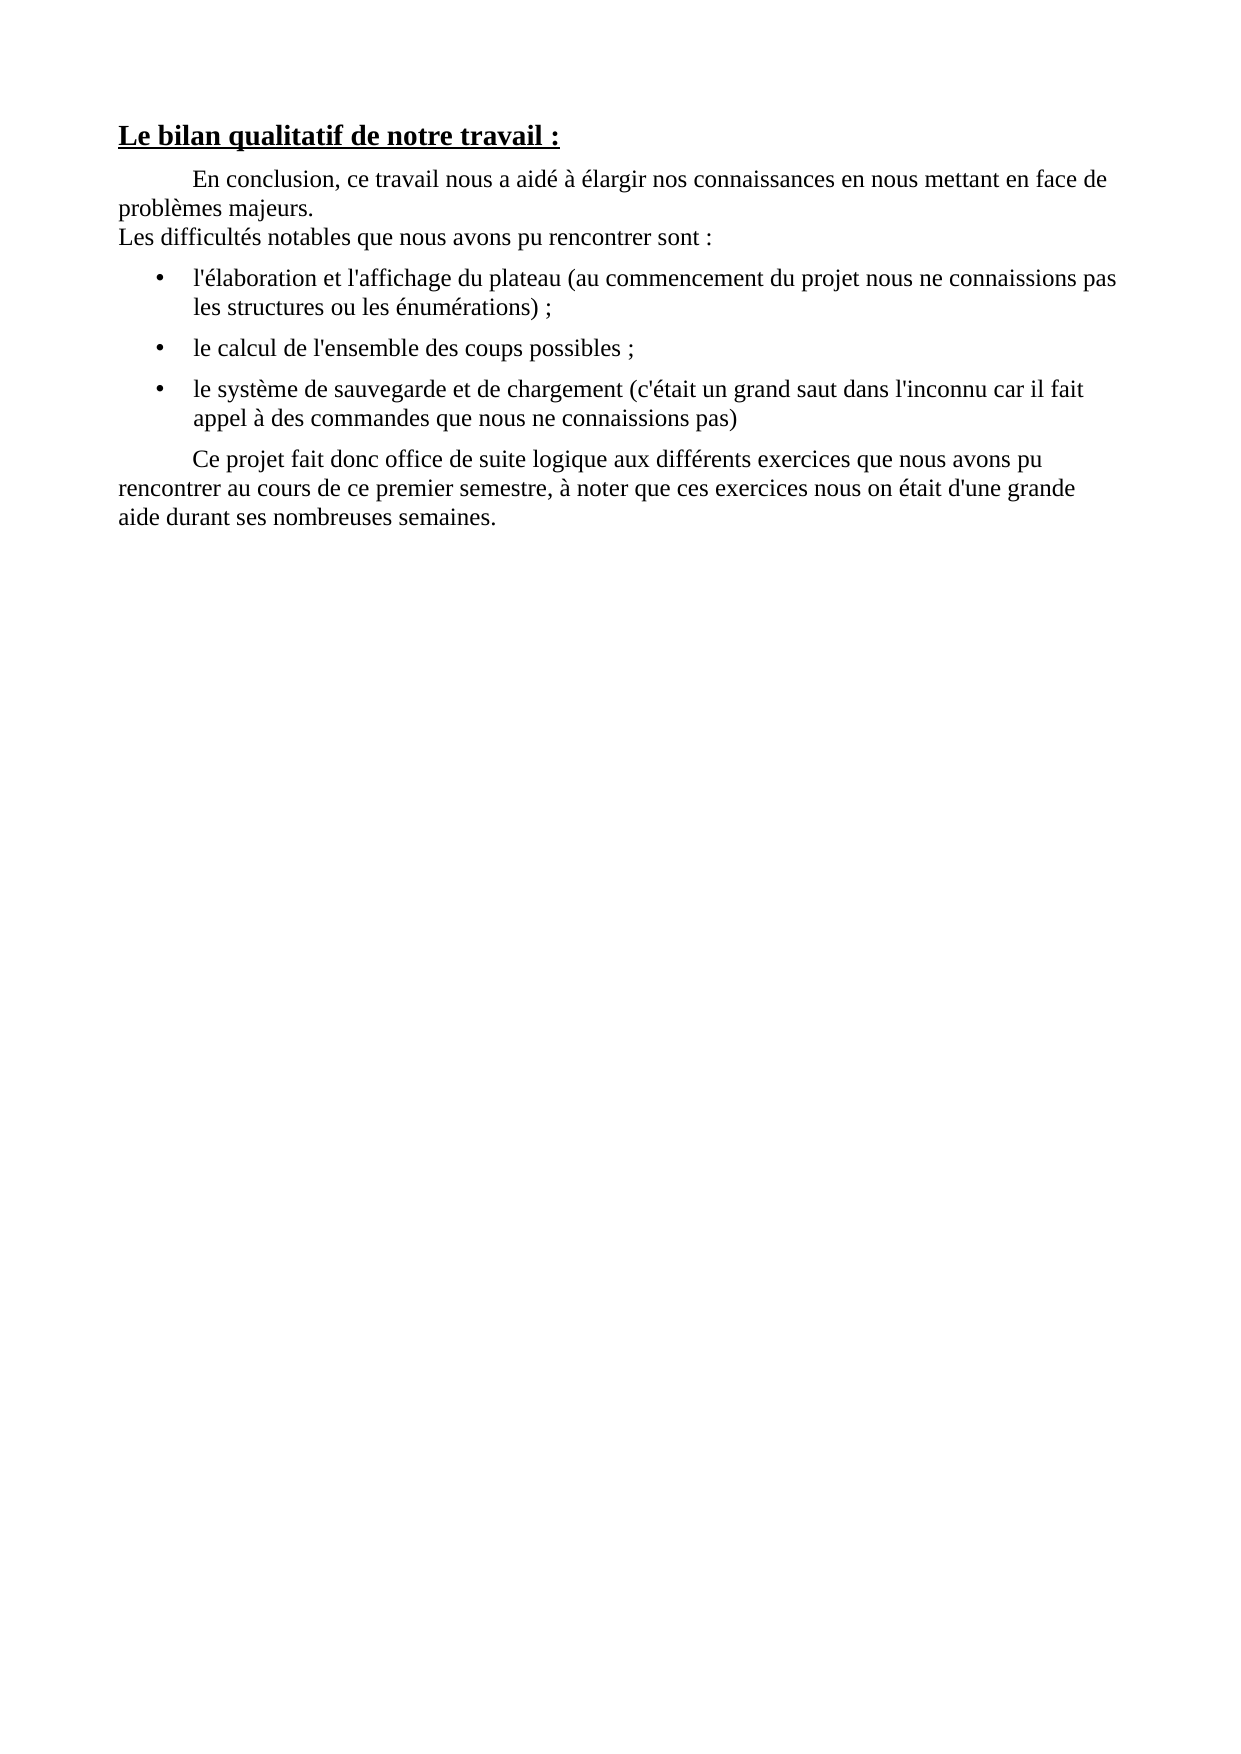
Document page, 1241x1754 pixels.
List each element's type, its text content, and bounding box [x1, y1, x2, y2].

list le calcul de l'ensemble des coups possibles ; [156, 333, 1122, 362]
list l'élaboration et l'affichage du plateau (au commencement du projet nous ne connaissions pas les structures ou les énumérations) ; [156, 263, 1122, 320]
text Ce projet fait donc office de suite logique aux différents exercices que nous avons pu rencontrer au cours de ce premier semestre, à noter que ces exercices nous on était d'une grande aide durant ses nombreuses semaines. [118, 444, 1122, 530]
list le système de sauvegarde et de chargement (c'était un grand saut dans l'inconnu car il fait appel à des commandes que nous ne connaissions pas) [156, 374, 1122, 432]
text Le bilan qualitatif de notre travail : [118, 118, 1122, 152]
text En conclusion, ce travail nous a aidé à élargir nos connaissances en nous mettant en face de problèmes majeurs. Les difficultés notables que nous avons pu rencontrer sont : [118, 164, 1122, 250]
